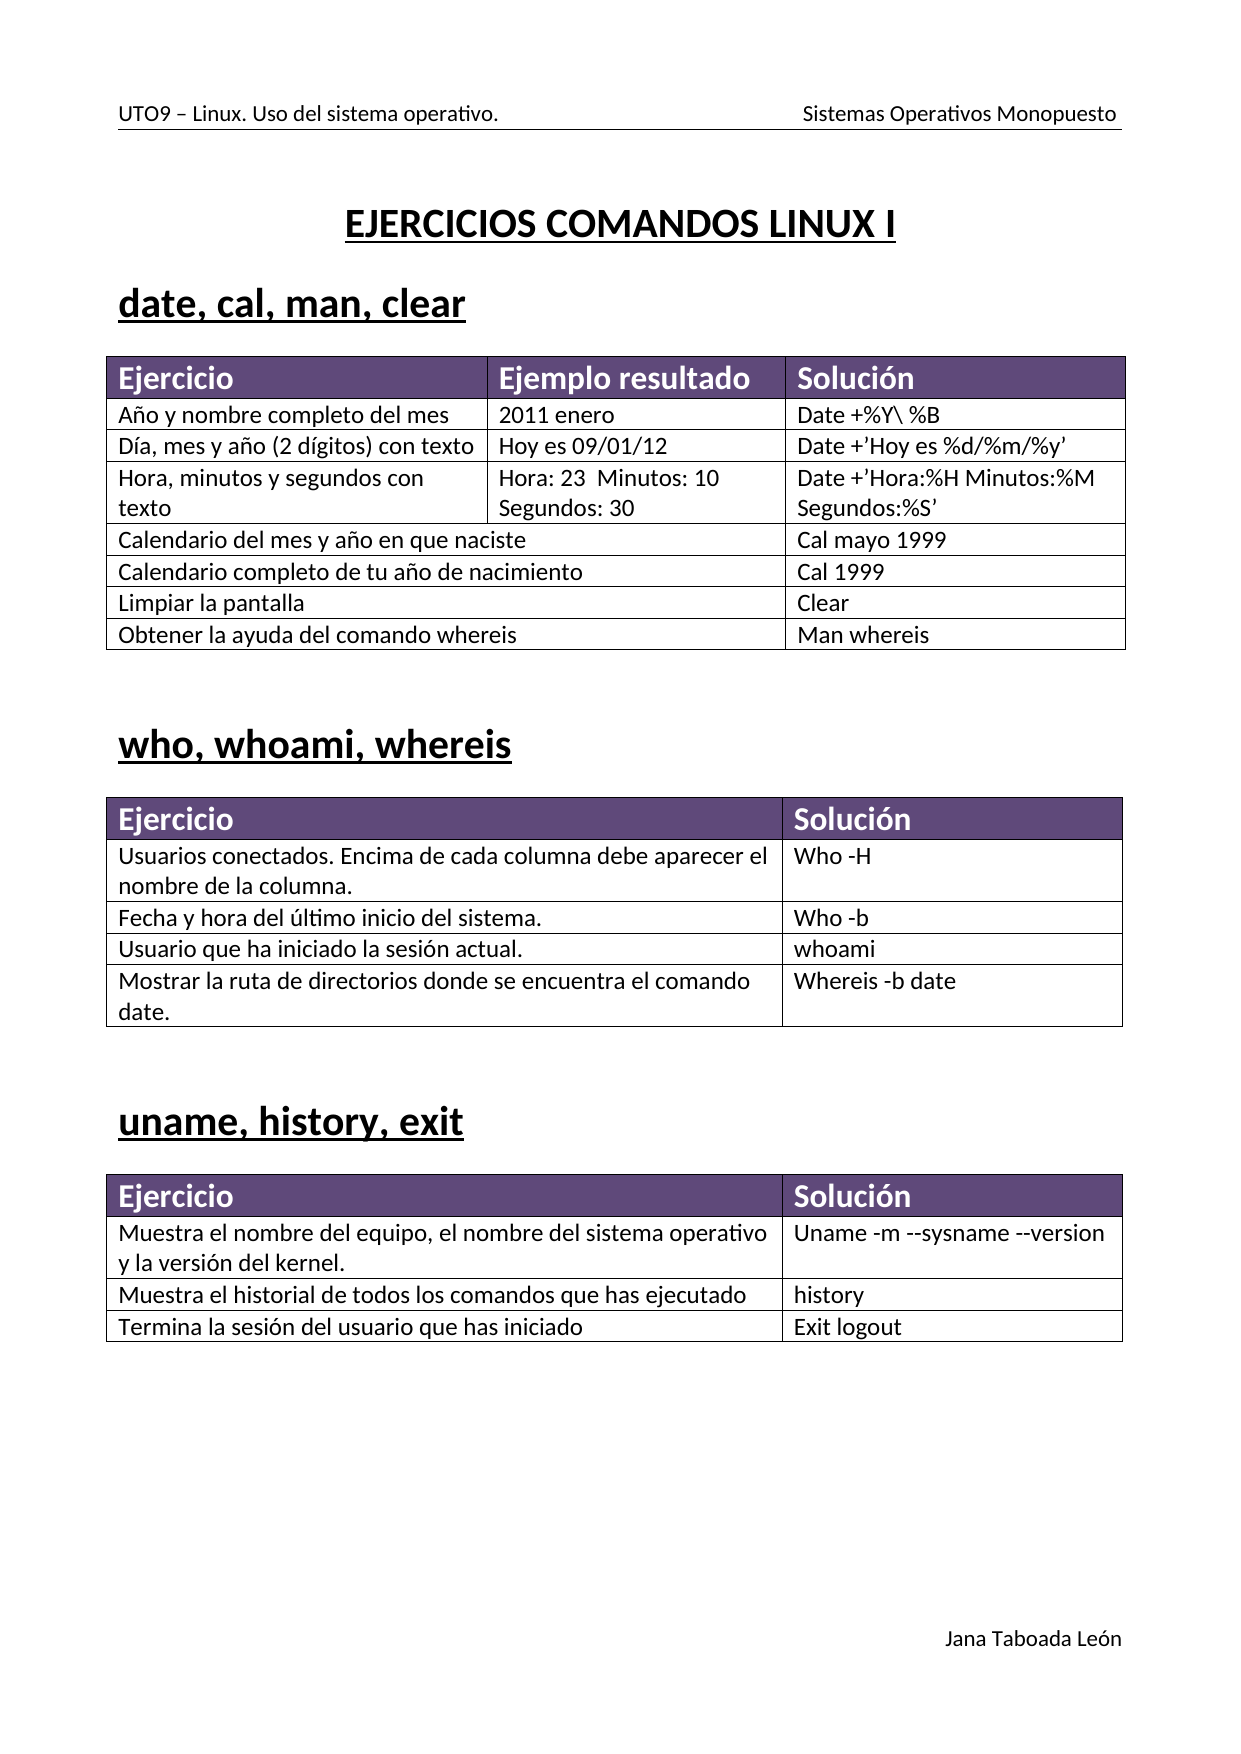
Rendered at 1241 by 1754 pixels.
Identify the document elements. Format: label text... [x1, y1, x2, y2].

table_header Ejercicio [107, 357, 487, 398]
table_cell Clear [786, 587, 1125, 618]
table_cell Hoy es 09/01/12 [488, 430, 785, 461]
table_cell Hora: 23 Minutos: 10 Segundos: 30 [488, 462, 785, 523]
table_cell Limpiar la pantalla [107, 587, 785, 618]
text EJERCICIOS COMANDOS LINUX I [118, 197, 1122, 248]
table_cell Date +%Y\ %B [786, 399, 1125, 429]
table_cell Cal mayo 1999 [786, 524, 1125, 554]
table_cell Calendario del mes y año en que naciste [107, 524, 785, 554]
table_cell history [783, 1279, 1122, 1309]
table_cell Uname -m --sysname --version [783, 1217, 1122, 1278]
table_cell Año y nombre completo del mes [107, 399, 487, 429]
table_cell Día, mes y año (2 dígitos) con texto [107, 430, 487, 461]
table_cell Muestra el historial de todos los comandos que has ejecutado [107, 1279, 782, 1309]
table_cell Calendario completo de tu año de nacimiento [107, 556, 785, 586]
table_cell Mostrar la ruta de directorios donde se encuentra el comando date. [107, 965, 782, 1026]
table_cell Cal 1999 [786, 556, 1125, 586]
table_header Solución [783, 798, 1122, 839]
table_header Solución [786, 357, 1125, 398]
table_cell whoami [783, 934, 1122, 964]
table_cell Who -b [783, 902, 1122, 933]
table_cell Obtener la ayuda del comando whereis [107, 619, 785, 649]
table_cell Usuarios conectados. Encima de cada columna debe aparecer el nombre de la columna. [107, 840, 782, 901]
table_cell Man whereis [786, 619, 1125, 649]
table_cell Date +’Hora:%H Minutos:%M Segundos:%S’ [786, 462, 1125, 523]
table_header Ejemplo resultado [488, 357, 785, 398]
table_cell Who -H [783, 840, 1122, 901]
text uname, history, exit [118, 1095, 1122, 1146]
table_cell Usuario que ha iniciado la sesión actual. [107, 934, 782, 964]
table_header Ejercicio [107, 1175, 782, 1216]
table_cell Fecha y hora del último inicio del sistema. [107, 902, 782, 933]
text who, whoami, whereis [118, 718, 1122, 769]
table_header Solución [783, 1175, 1122, 1216]
table_cell 2011 enero [488, 399, 785, 429]
table_header Ejercicio [107, 798, 782, 839]
table_cell Termina la sesión del usuario que has iniciado [107, 1311, 782, 1341]
table_cell Muestra el nombre del equipo, el nombre del sistema operativo y la versión del kernel. [107, 1217, 782, 1278]
table_cell Date +’Hoy es %d/%m/%y’ [786, 430, 1125, 461]
table_cell Exit logout [783, 1311, 1122, 1341]
table_cell Hora, minutos y segundos con texto [107, 462, 487, 523]
table_cell Whereis -b date [783, 965, 1122, 1026]
text date, cal, man, clear [118, 277, 1122, 328]
